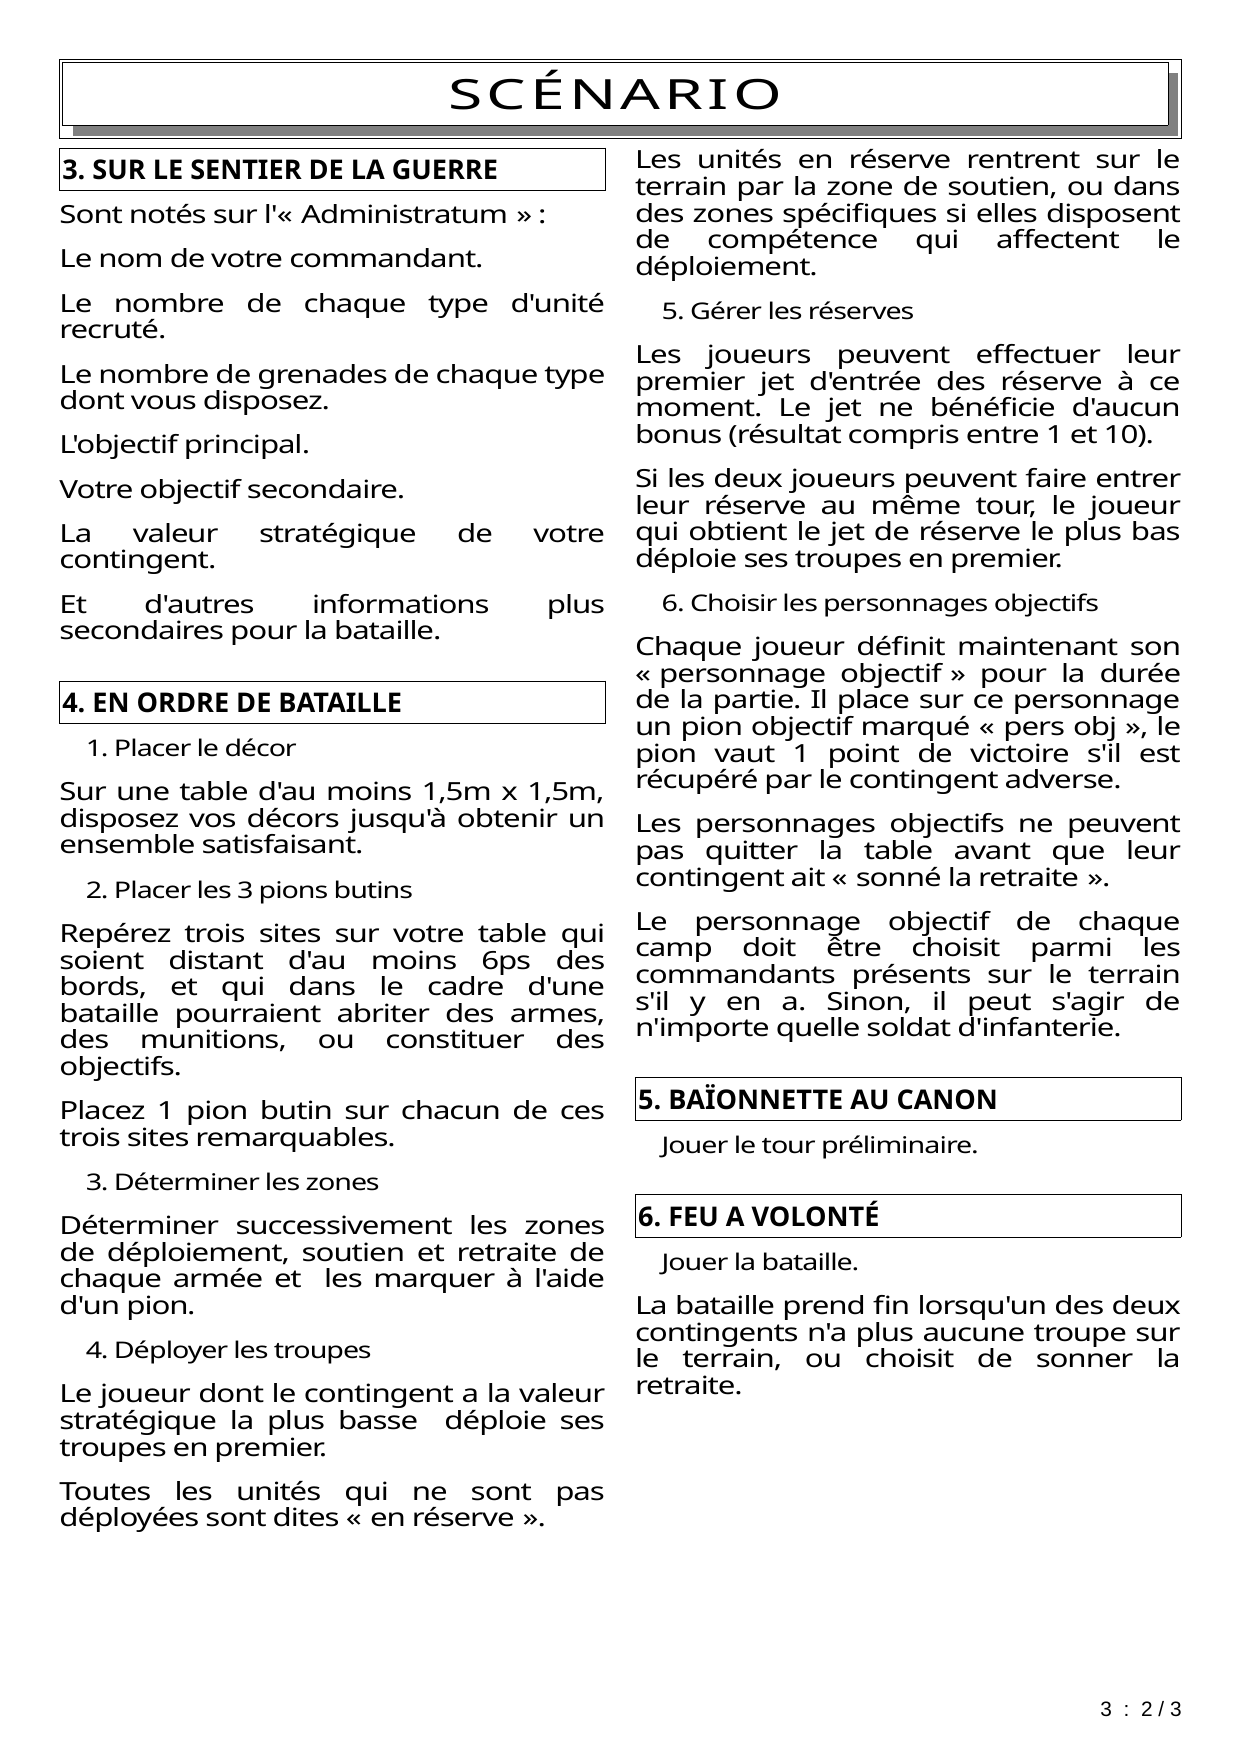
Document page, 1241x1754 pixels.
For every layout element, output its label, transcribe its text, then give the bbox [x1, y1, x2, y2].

title 5. Baïonnette au canon [636, 1078, 1181, 1120]
text Les personnages objectifs ne peuvent pas quitter la table avant que leur contingent ait « sonné la retraite ». [635, 812, 1181, 891]
text Déterminer successivement les zones de déploiement, soutien et retraite de chaque armée et les marquer à l'aide d'un pion. [59, 1213, 605, 1320]
text Votre objectif secondaire. [59, 477, 605, 503]
title 6. Feu a volonté [636, 1195, 1181, 1237]
title 3. sur le sentier de la guerre [60, 149, 605, 190]
text Repérez trois sites sur votre table qui soient distant d'au moins 6ps des bords, et qui dans le cadre d'une bataille pourraient abriter des armes, des munitions, ou constituer des objectifs. [59, 921, 605, 1081]
text Les joueurs peuvent effectuer leur premier jet d'entrée des réserve à ce moment. Le jet ne bénéficie d'aucun bonus (résultat compris entre 1 et 10). [635, 342, 1181, 449]
text 1. Placer le décor [59, 735, 605, 762]
text La bataille prend fin lorsqu'un des deux contingents n'a plus aucune troupe sur le terrain, ou choisit de sonner la retraite. [635, 1293, 1181, 1399]
text Jouer le tour préliminaire. [635, 1132, 1181, 1159]
text Placez 1 pion butin sur chacun de ces trois sites remarquables. [59, 1098, 605, 1151]
text L'objectif principal. [59, 433, 605, 459]
text Jouer la bataille. [635, 1249, 1181, 1275]
text Le nombre de chaque type d'unité recruté. [59, 291, 605, 344]
text 6. Choisir les personnages objectifs [635, 590, 1181, 617]
text Le personnage objectif de chaque camp doit être choisit parmi les commandants présents sur le terrain s'il y en a. Sinon, il peut s'agir de n'importe quelle soldat d'infanterie. [635, 909, 1181, 1042]
text 4. Déployer les troupes [59, 1337, 605, 1364]
text Les unités en réserve rentrent sur le terrain par la zone de soutien, ou dans des zones spécifiques si elles disposent de compétence qui affectent le déploiement. [635, 148, 1181, 280]
text 3. Déterminer les zones [59, 1169, 605, 1196]
text 2. Placer les 3 pions butins [59, 877, 605, 903]
text La valeur stratégique de votre contingent. [59, 521, 605, 574]
text Sont notés sur l'« Administratum » : [59, 202, 605, 229]
text Le nombre de grenades de chaque type dont vous disposez. [59, 362, 605, 415]
text Le joueur dont le contingent a la valeur stratégique la plus basse déploie ses troupes en premier. [59, 1382, 605, 1461]
text Et d'autres informations plus secondaires pour la bataille. [59, 592, 605, 645]
text Toutes les unités qui ne sont pas déployées sont dites « en réserve ». [59, 1479, 605, 1532]
text Le nom de votre commandant. [59, 247, 605, 273]
text 5. Gérer les réserves [635, 298, 1181, 325]
text Si les deux joueurs peuvent faire entrer leur réserve au même tour, le joueur qui obtient le jet de réserve le plus bas déploie ses troupes en premier. [635, 466, 1181, 573]
text Chaque joueur définit maintenant son « personnage objectif » pour la durée de la partie. Il place sur ce personnage un pion objectif marqué « pers obj », le pion vaut 1 point de victoire s'il est récupéré par le contingent adverse. [635, 634, 1181, 794]
text Sur une table d'au moins 1,5m x 1,5m, disposez vos décors jusqu'à obtenir un ensemble satisfaisant. [59, 779, 605, 859]
title 4. en ordre de bataille [60, 682, 605, 723]
